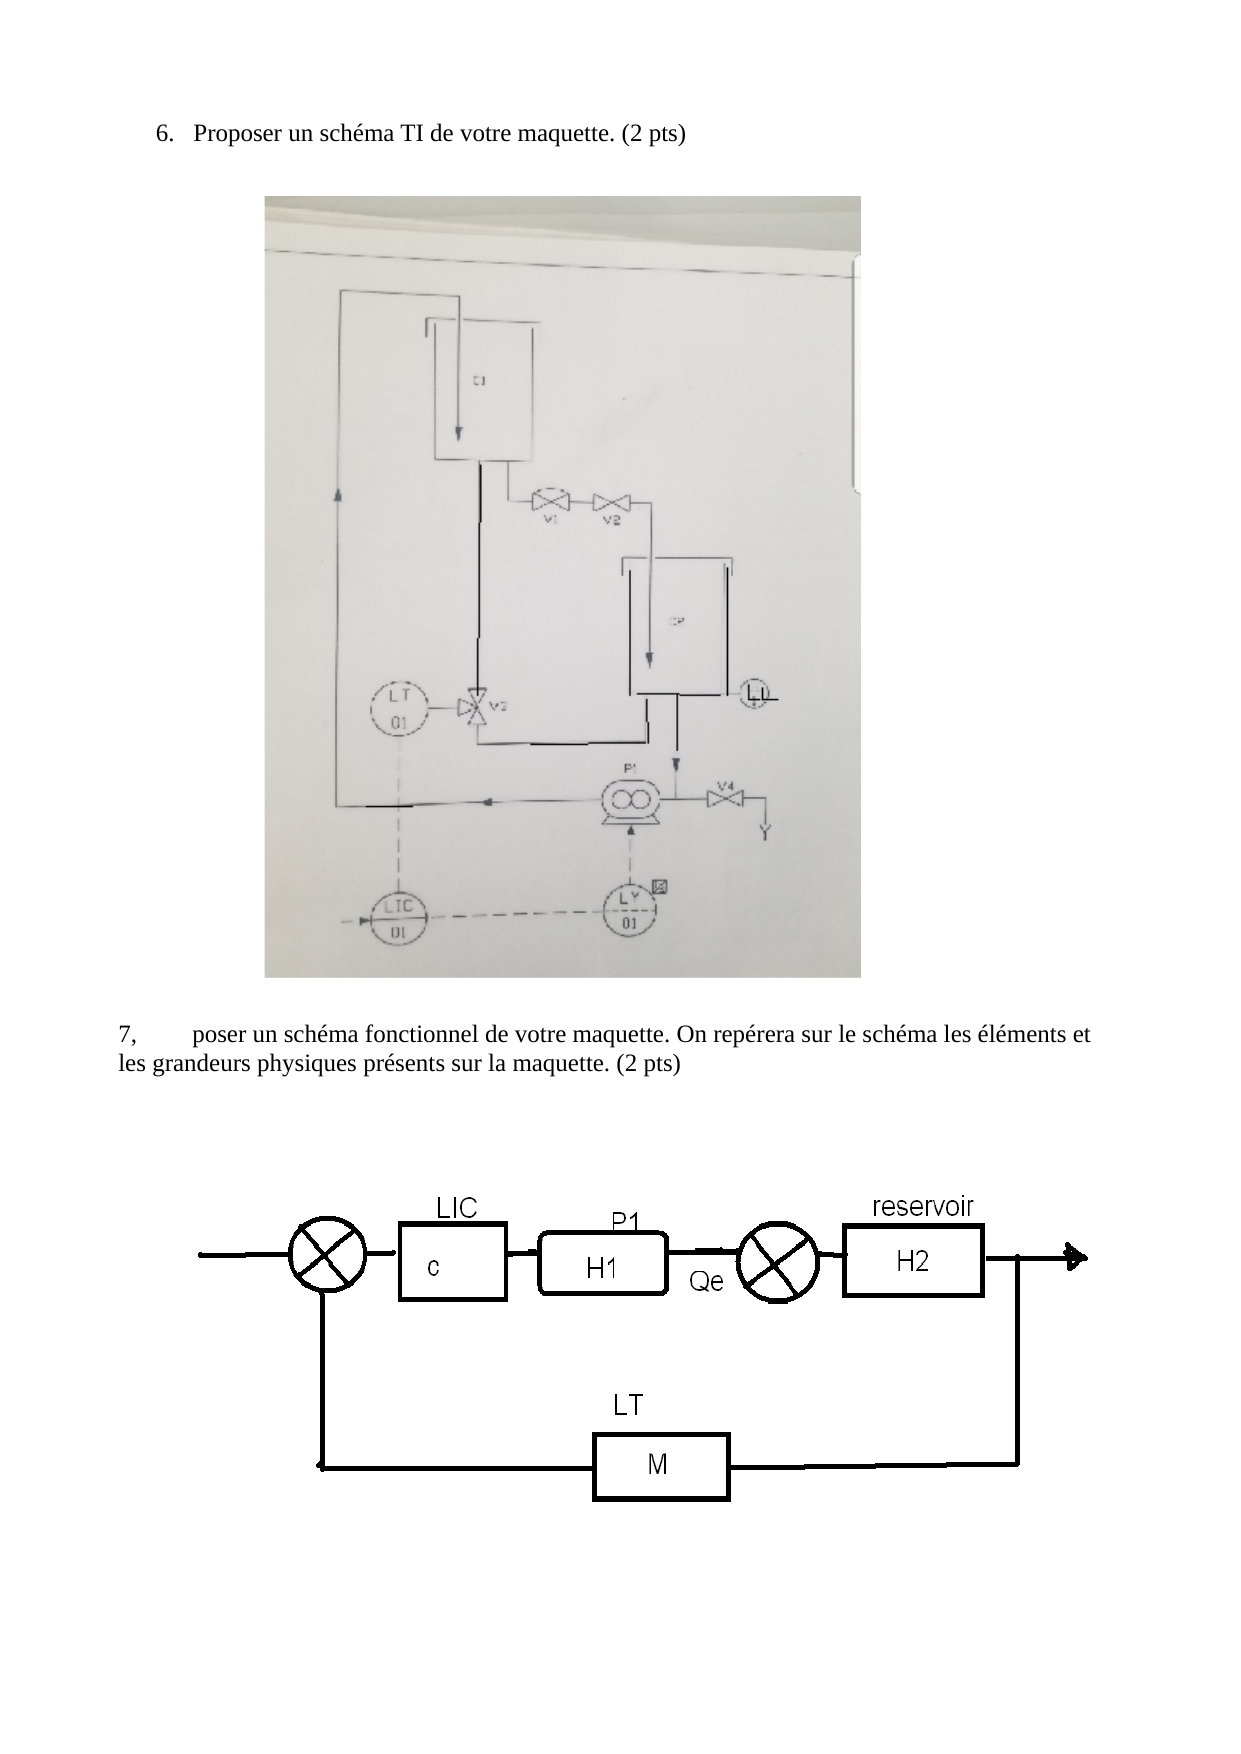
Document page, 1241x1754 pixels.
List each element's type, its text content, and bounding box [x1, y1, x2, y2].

list Proposer un schéma TI de votre maquette. (2 pts) [156, 118, 1122, 147]
text 7, poser un schéma fonctionnel de votre maquette. On repérera sur le schéma les éléments et les grandeurs physiques présents sur la maquette. (2 pts) [118, 1019, 1122, 1077]
